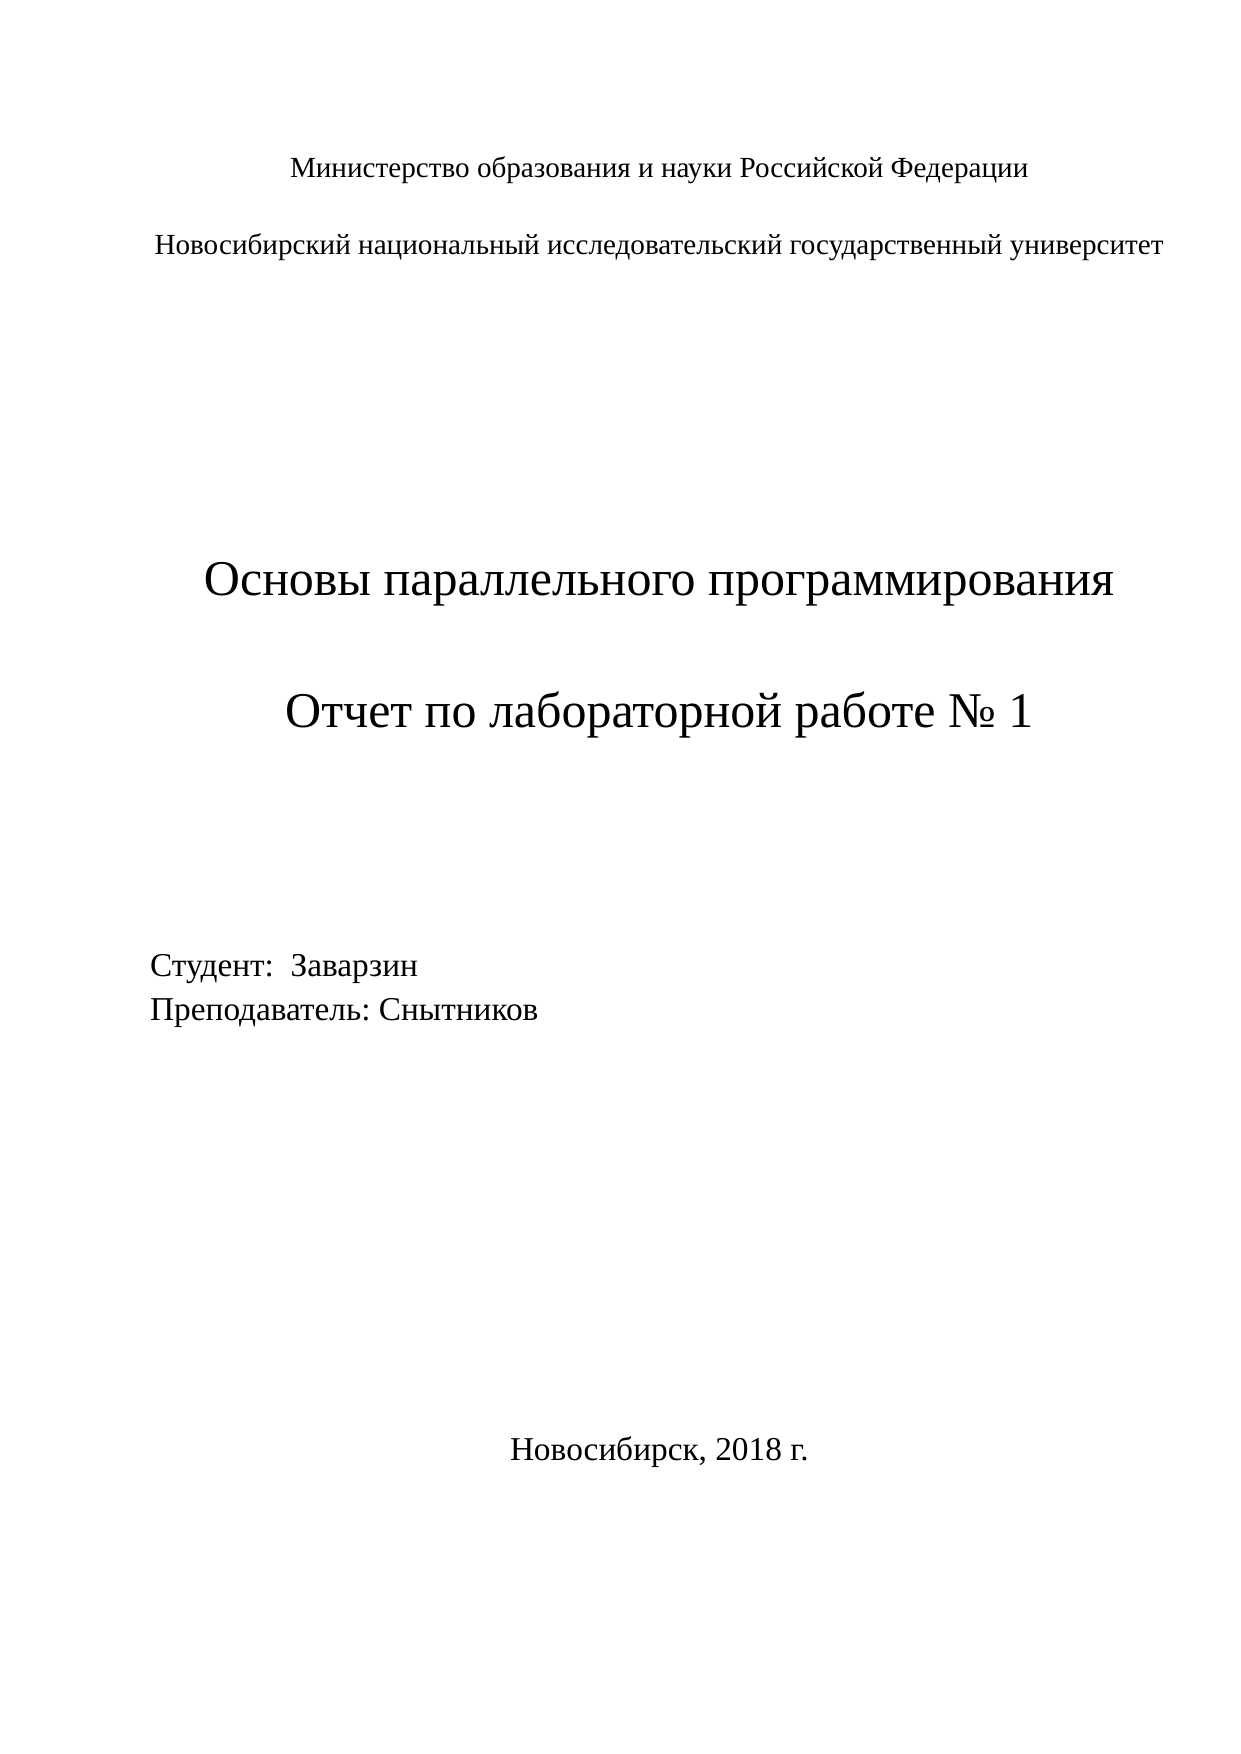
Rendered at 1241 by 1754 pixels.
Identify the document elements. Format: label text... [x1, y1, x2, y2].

text Отчет по лабораторной работе № 1 [150, 681, 1168, 738]
text Новосибирск, 2018 г. [150, 1429, 1168, 1468]
text Основы параллельного программирования [150, 549, 1168, 606]
text Студент: Заварзин [150, 945, 1168, 983]
text Министерство образования и науки Российской Федерации [150, 150, 1168, 183]
text Преподаватель: Снытников [150, 989, 1168, 1027]
text Новосибирский национальный исследовательский государственный университет [150, 227, 1168, 261]
